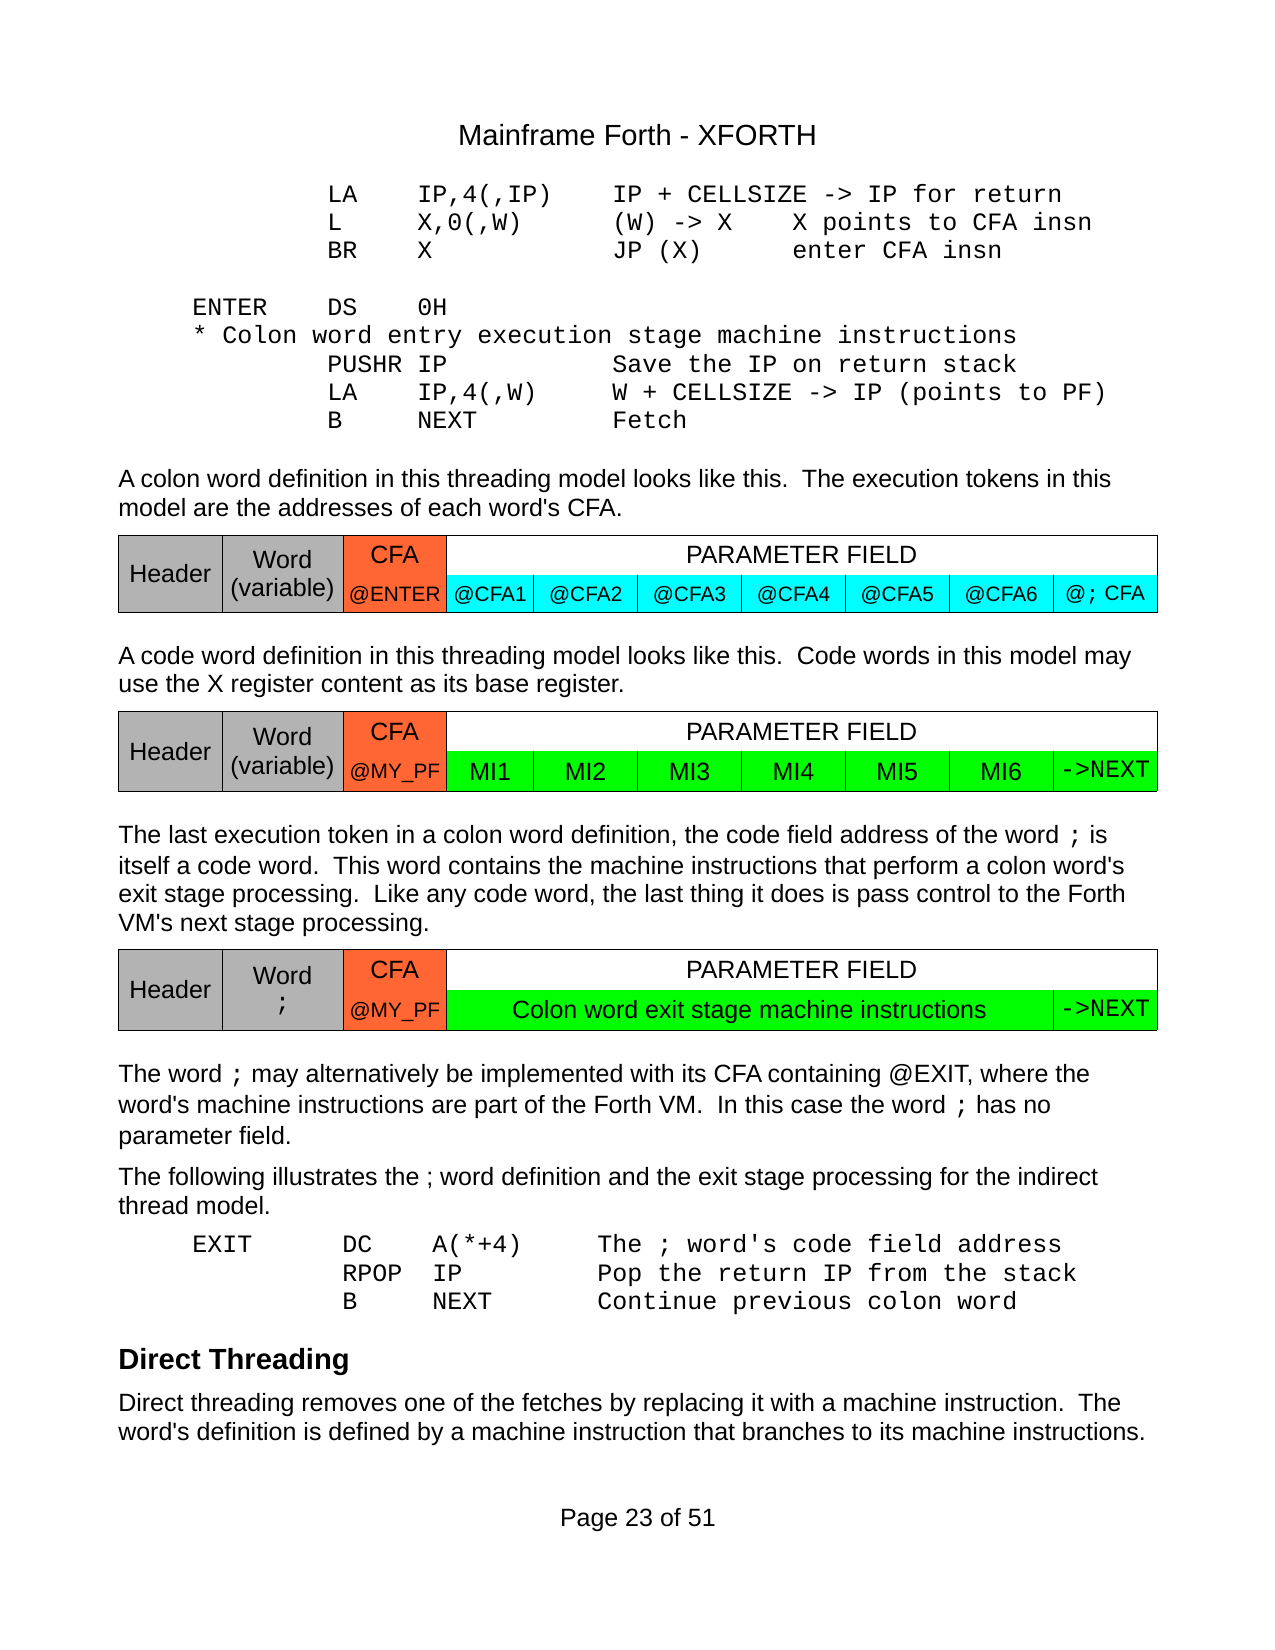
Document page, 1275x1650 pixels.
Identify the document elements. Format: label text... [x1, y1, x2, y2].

text A code word definition in this threading model looks like this. Code words in this model may use the X register content as its base register. [118, 641, 1157, 698]
text L X,0(,W) (W) -> X X points to CFA insn [192, 209, 1157, 238]
text The word ; may alternatively be implemented with its CFA containing @EXIT, where the word's machine instructions are part of the Forth VM. In this case the word ; has no parameter field. [118, 1059, 1157, 1149]
table_header PARAMETER FIELD [447, 712, 1157, 751]
text ENTER DS 0H [192, 294, 1157, 323]
text B NEXT Continue previous colon word [192, 1289, 1157, 1317]
table_cell MI5 [846, 751, 949, 791]
table_cell @MY_PF [344, 990, 446, 1030]
table_cell @CFA3 [638, 575, 741, 612]
text LA IP,4(,W) W + CELLSIZE -> IP (points to PF) [192, 379, 1157, 408]
subtitle Direct Threading [118, 1342, 1157, 1376]
text The following illustrates the ; word definition and the exit stage processing for the indirect thread model. [118, 1162, 1157, 1219]
table_cell Colon word exit stage machine instructions [447, 990, 1053, 1030]
table_header PARAMETER FIELD [447, 536, 1157, 575]
text LA IP,4(,IP) IP + CELLSIZE -> IP for return [192, 181, 1157, 209]
table_cell @; CFA [1054, 575, 1157, 612]
text Direct threading removes one of the fetches by replacing it with a machine instruction. The word's definition is defined by a machine instruction that branches to its machine instructions. [118, 1388, 1157, 1446]
table_header Header [119, 536, 222, 612]
table_cell @CFA5 [846, 575, 949, 612]
table_cell @CFA4 [742, 575, 845, 612]
table_cell @CFA2 [534, 575, 637, 612]
table_cell ->NEXT [1054, 751, 1157, 791]
table_header Word (variable) [223, 712, 343, 791]
table_cell ->NEXT [1054, 990, 1157, 1030]
table_header CFA [344, 950, 446, 990]
text The last execution token in a colon word definition, the code field address of the word ; is itself a code word. This word contains the machine instructions that perform a colon word's exit stage processing. Like any code word, the last thing it does is pass control to the Forth VM's next stage processing. [118, 820, 1157, 937]
table_cell @CFA6 [950, 575, 1053, 612]
table_header PARAMETER FIELD [447, 950, 1157, 990]
table_header CFA [344, 536, 446, 575]
table_cell MI1 [447, 751, 533, 791]
text RPOP IP Pop the return IP from the stack [192, 1260, 1157, 1289]
table_header Header [119, 712, 222, 791]
text * Colon word entry execution stage machine instructions [192, 323, 1157, 351]
table_header Header [119, 950, 222, 1030]
table_cell MI4 [742, 751, 845, 791]
table_cell MI6 [950, 751, 1053, 791]
table_header Word (variable) [223, 536, 343, 612]
table_header Word ; [223, 950, 343, 1030]
text B NEXT Fetch [192, 408, 1157, 436]
table_cell MI2 [534, 751, 637, 791]
table_cell @CFA1 [447, 575, 533, 612]
text A colon word definition in this threading model looks like this. The execution tokens in this model are the addresses of each word's CFA. [118, 464, 1157, 522]
table_cell @MY_PF [344, 751, 446, 791]
table_cell MI3 [638, 751, 741, 791]
table_header CFA [344, 712, 446, 751]
text EXIT DC A(*+4) The ; word's code field address [192, 1232, 1157, 1260]
text BR X JP (X) enter CFA insn [192, 238, 1157, 266]
text PUSHR IP Save the IP on return stack [192, 351, 1157, 379]
table_cell @ENTER [344, 575, 446, 612]
